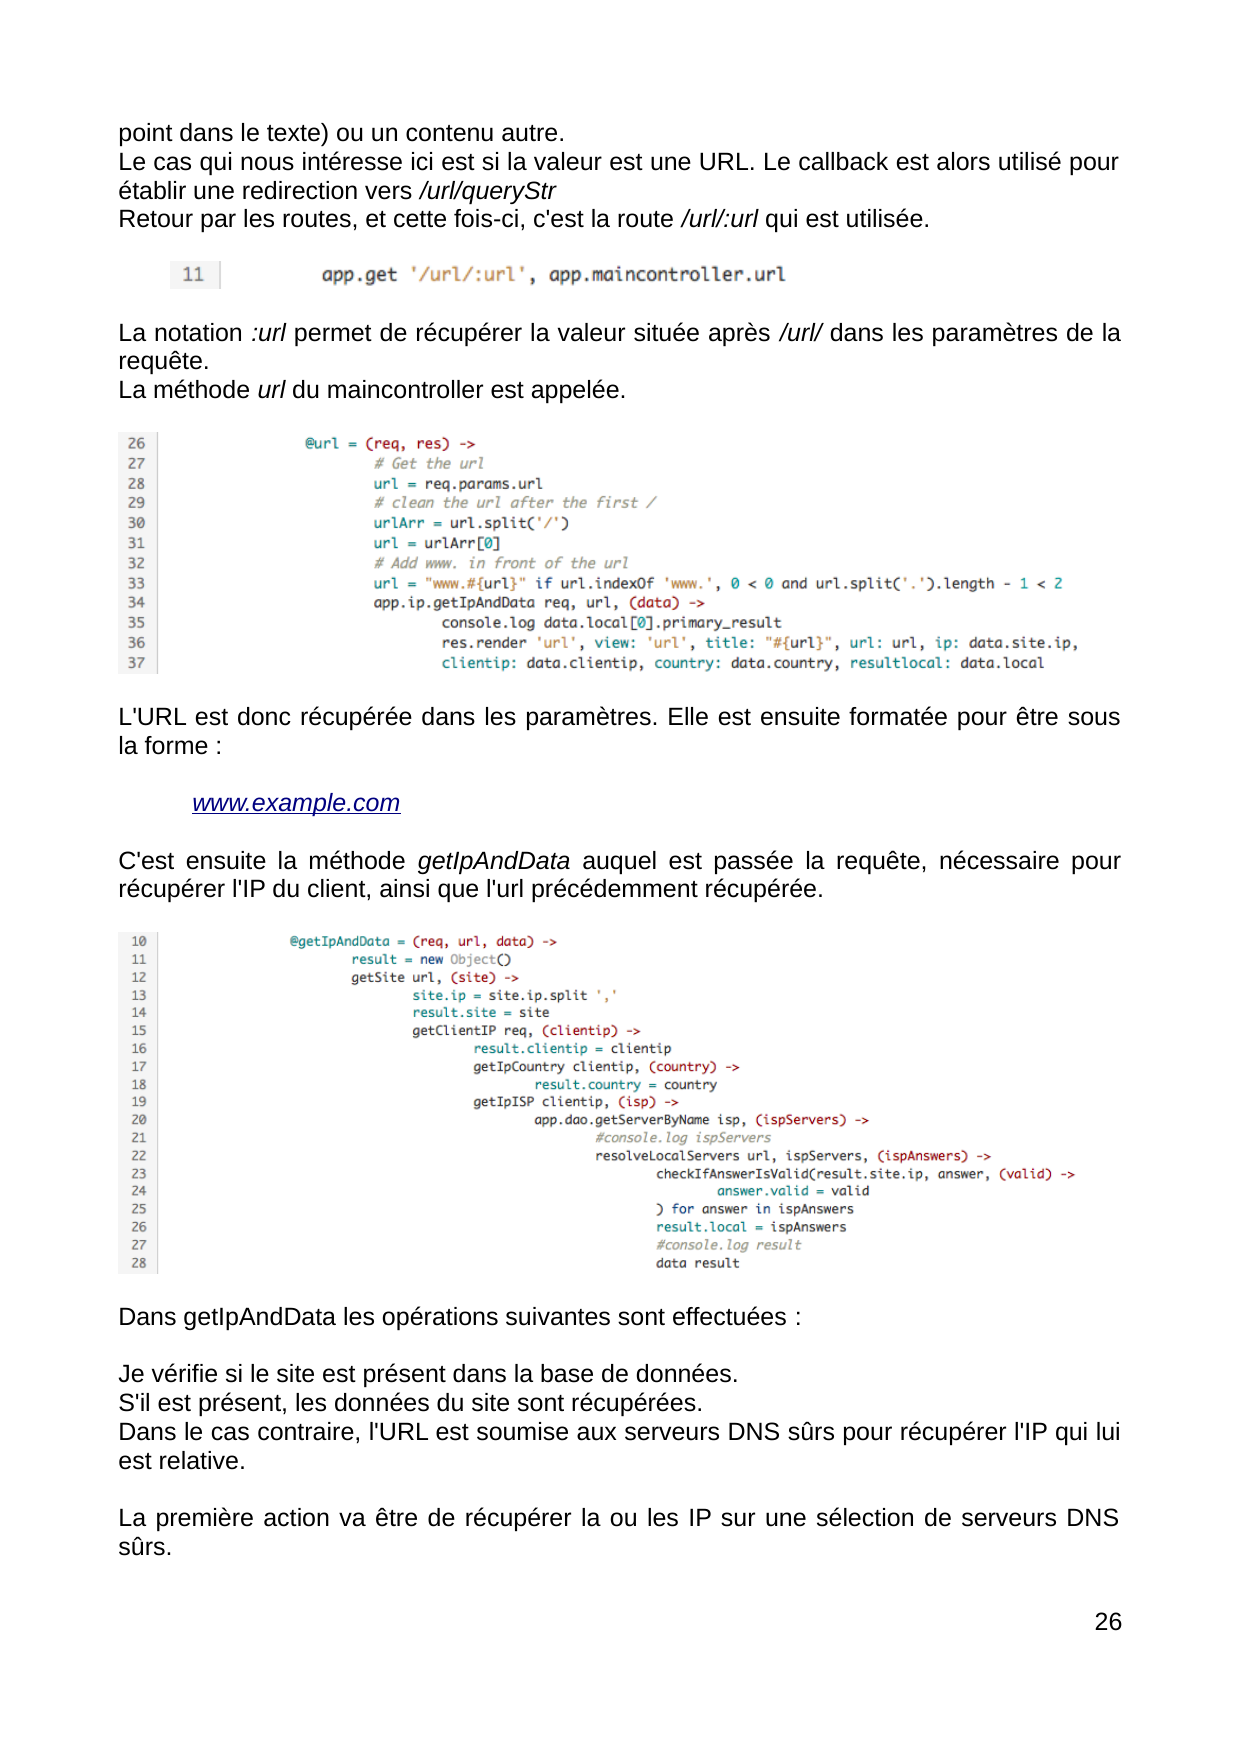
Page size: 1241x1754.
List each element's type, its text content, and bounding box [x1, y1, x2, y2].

text Le cas qui nous intéresse ici est si la valeur est une URL. Le callback est alors utilisé pour établir une redirection vers /url/queryStr [118, 147, 1122, 204]
text La notation :url permet de récupérer la valeur située après /url/ dans les paramètres de la requête. [118, 318, 1122, 375]
text Je vérifie si le site est présent dans la base de données. [118, 1359, 1122, 1388]
text Dans le cas contraire, l'URL est soumise aux serveurs DNS sûrs pour récupérer l'IP qui lui est relative. [118, 1417, 1122, 1474]
text Retour par les routes, et cette fois-ci, c'est la route /url/:url qui est utilisée. [118, 204, 1122, 233]
text S'il est présent, les données du site sont récupérées. [118, 1388, 1122, 1417]
picture [118, 932, 1123, 1274]
text La première action va être de récupérer la ou les IP sur une sélection de serveurs DNS sûrs. [118, 1503, 1122, 1561]
text point dans le texte) ou un contenu autre. [118, 118, 1122, 147]
text La méthode url du maincontroller est appelée. [118, 375, 1122, 404]
picture [170, 261, 1071, 289]
text Dans getIpAndData les opérations suivantes sont effectuées : [118, 1302, 1122, 1331]
text C'est ensuite la méthode getIpAndData auquel est passée la requête, nécessaire pour récupérer l'IP du client, ainsi que l'url précédemment récupérée. [118, 846, 1122, 903]
text www.example.com [118, 788, 1122, 817]
text L'URL est donc récupérée dans les paramètres. Elle est ensuite formatée pour être sous la forme : [118, 702, 1122, 759]
picture [118, 432, 1123, 674]
